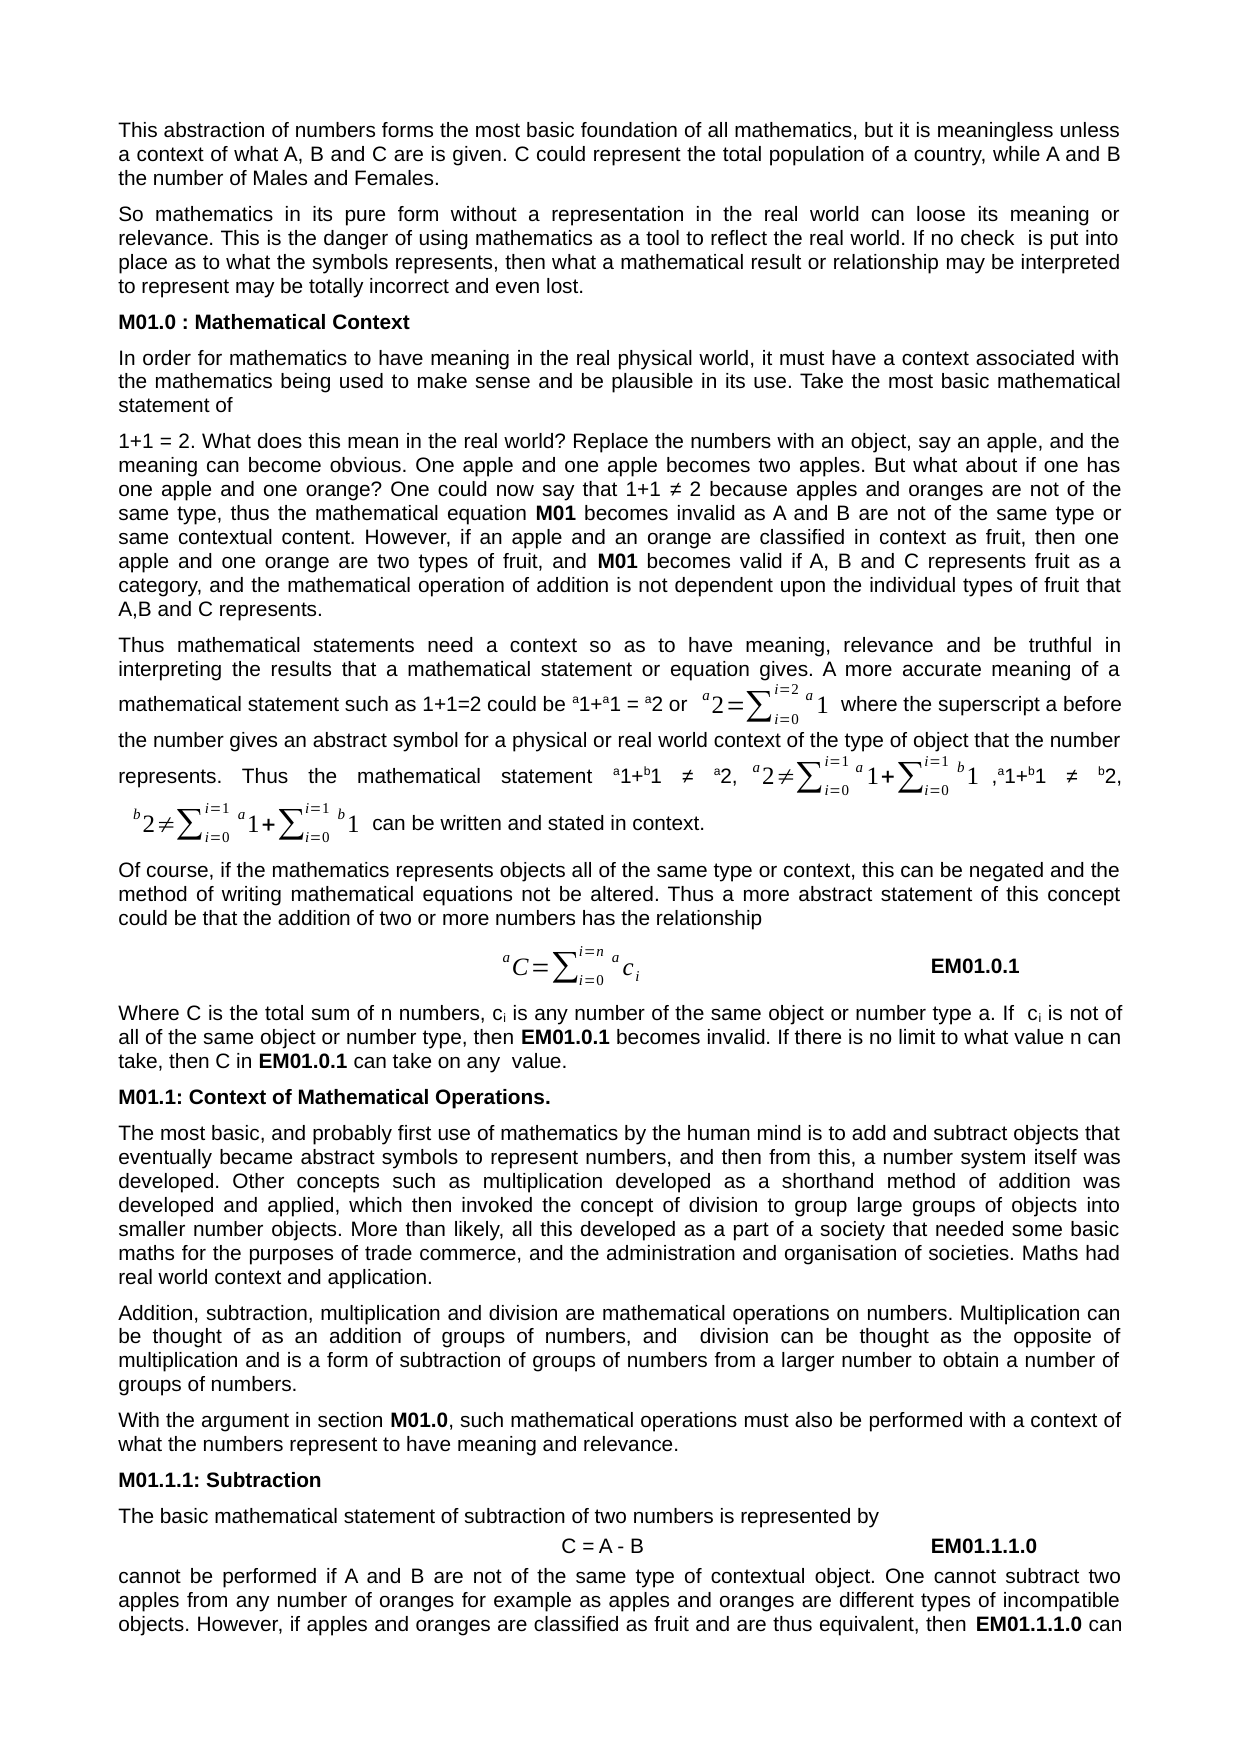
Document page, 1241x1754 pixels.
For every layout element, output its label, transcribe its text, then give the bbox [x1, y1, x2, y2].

text C = A - B EM01.1.1.0 [118, 1534, 1122, 1558]
text Of course, if the mathematics represents objects all of the same type or context, this can be negated and the method of writing mathematical equations not be altered. Thus a more abstract statement of this concept could be that the addition of two or more numbers has the relationship [118, 858, 1122, 930]
text M01.0 : Mathematical Context [118, 309, 1122, 333]
text Where C is the total sum of n numbers, ci is any number of the same object or number type a. If ci is not of all of the same object or number type, then EM01.0.1 becomes invalid. If there is no limit to what value n can take, then C in EM01.0.1 can take on any value. [118, 1001, 1122, 1073]
text So mathematics in its pure form without a representation in the real world can loose its meaning or relevance. This is the danger of using mathematics as a tool to reflect the real world. If no check is put into place as to what the symbols represents, then what a mathematical result or relationship may be interpreted to represent may be totally incorrect and even lost. [118, 202, 1122, 298]
text 1+1 = 2. What does this mean in the real world? Replace the numbers with an object, say an apple, and the meaning can become obvious. One apple and one apple becomes two apples. But what about if one has one apple and one orange? One could now say that 1+1 ≠ 2 because apples and oranges are not of the same type, thus the mathematical equation M01 becomes invalid as A and B are not of the same type or same contextual content. However, if an apple and an orange are classified in context as fruit, then one apple and one orange are two types of fruit, and M01 becomes valid if A, B and C represents fruit as a category, and the mathematical operation of addition is not dependent upon the individual types of fruit that A,B and C represents. [118, 429, 1122, 621]
text In order for mathematics to have meaning in the real physical world, it must have a context associated with the mathematics being used to make sense and be plausible in its use. Take the most basic mathematical statement of [118, 345, 1122, 417]
text The most basic, and probably first use of mathematics by the human mind is to add and subtract objects that eventually became abstract symbols to represent numbers, and then from this, a number system itself was developed. Other concepts such as multiplication developed as a shorthand method of addition was developed and applied, which then invoked the concept of division to group large groups of objects into smaller number objects. More than likely, all this developed as a part of a society that needed some basic maths for the purposes of trade commerce, and the administration and organisation of societies. Maths had real world context and application. [118, 1121, 1122, 1288]
text EM01.0.1 [118, 942, 1122, 989]
text Thus mathematical statements need a context so as to have meaning, relevance and be truthful in interpreting the results that a mathematical statement or equation gives. A more accurate meaning of a mathematical statement such as 1+1=2 could be a1+a1 = a2 orwhere the superscript a before the number gives an abstract symbol for a physical or real world context of the type of object that the number represents. Thus the mathematical statement a1+b1 ≠ a2,,a1+b1 ≠ b2,can be written and stated in context. [118, 633, 1122, 846]
text cannot be performed if A and B are not of the same type of contextual object. One cannot subtract two apples from any number of oranges for example as apples and oranges are different types of incompatible objects. However, if apples and oranges are classified as fruit and are thus equivalent, then EM01.1.1.0 can [118, 1563, 1122, 1635]
text The basic mathematical statement of subtraction of two numbers is represented by [118, 1504, 1122, 1528]
text Addition, subtraction, multiplication and division are mathematical operations on numbers. Multiplication can be thought of as an addition of groups of numbers, and division can be thought as the opposite of multiplication and is a form of subtraction of groups of numbers from a larger number to obtain a number of groups of numbers. [118, 1300, 1122, 1396]
text M01.1: Context of Mathematical Operations. [118, 1085, 1122, 1109]
text This abstraction of numbers forms the most basic foundation of all mathematics, but it is meaningless unless a context of what A, B and C are is given. C could represent the total population of a country, while A and B the number of Males and Females. [118, 118, 1122, 190]
text M01.1.1: Subtraction [118, 1468, 1122, 1492]
text With the argument in section M01.0, such mathematical operations must also be performed with a context of what the numbers represent to have meaning and relevance. [118, 1408, 1122, 1456]
